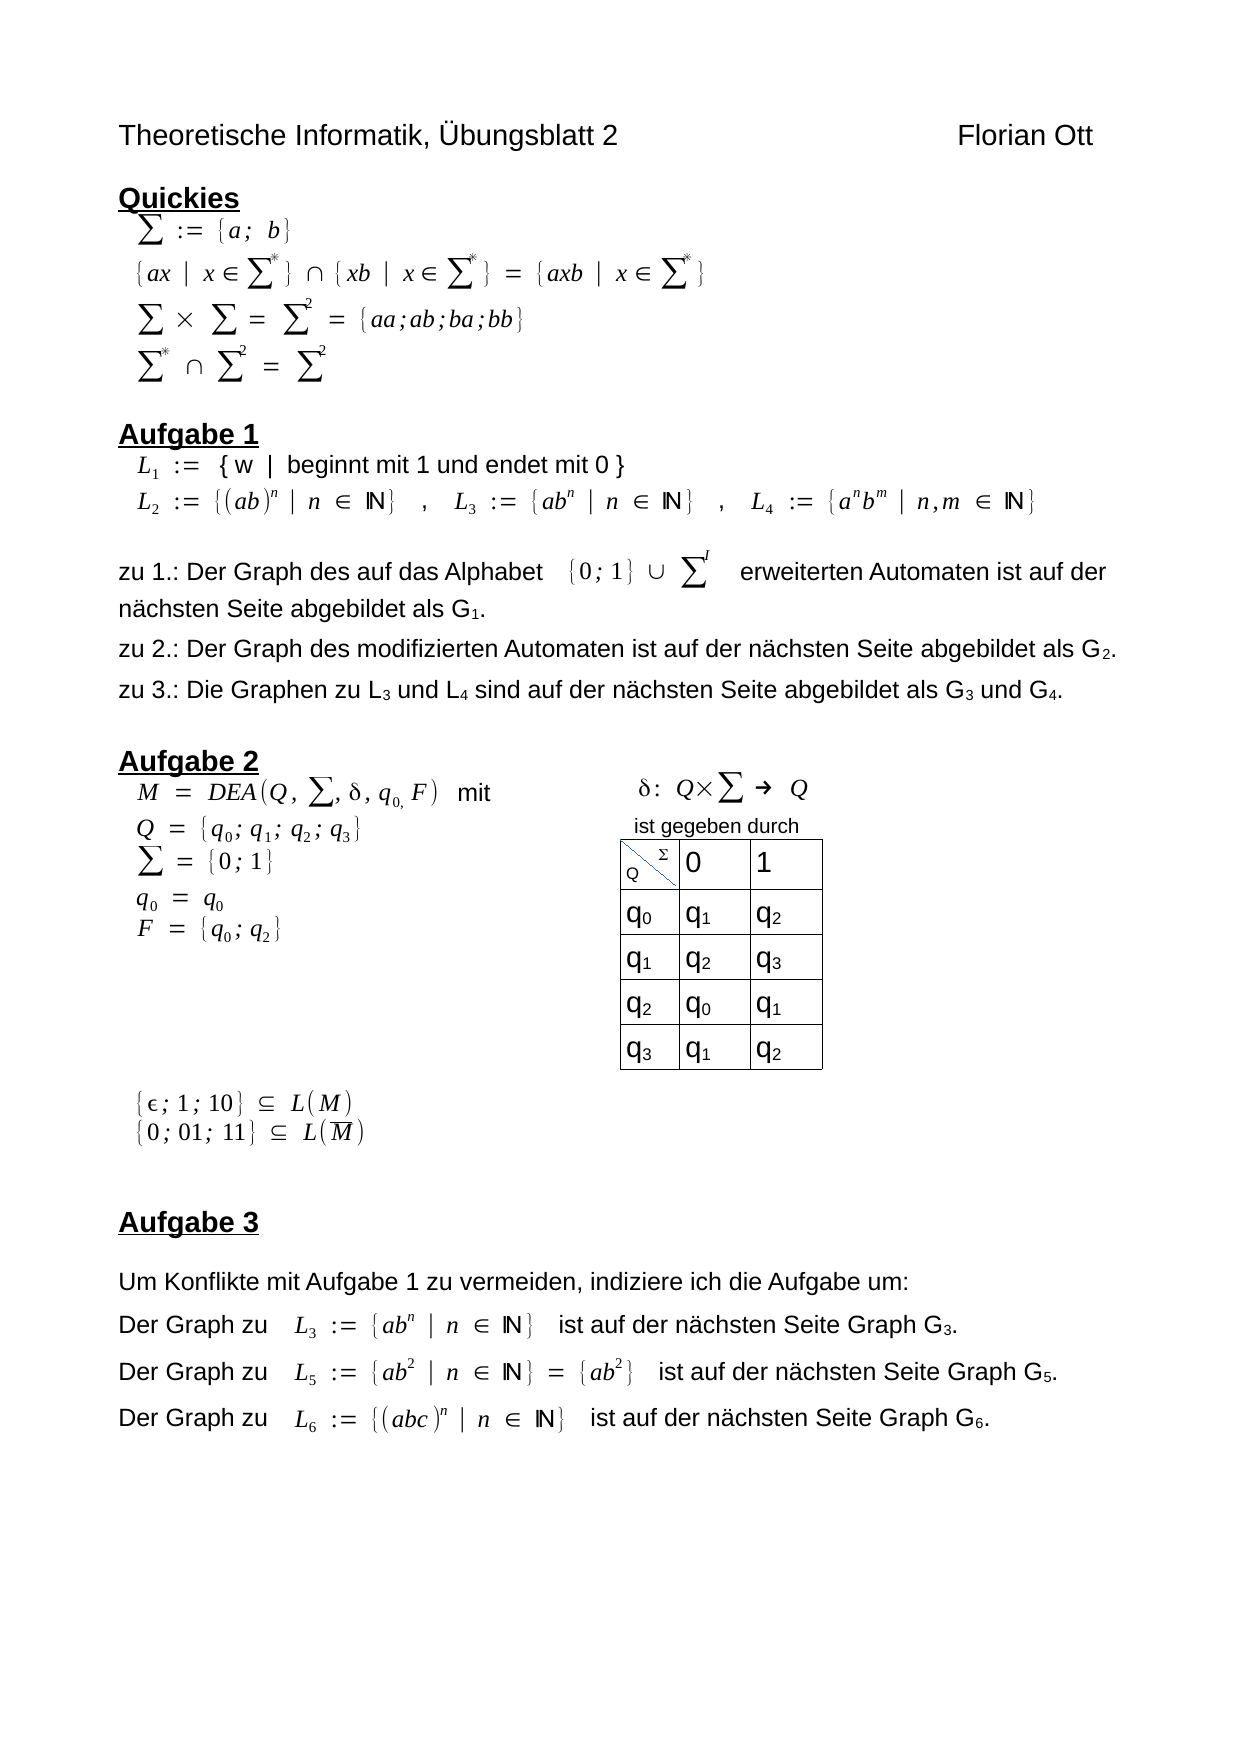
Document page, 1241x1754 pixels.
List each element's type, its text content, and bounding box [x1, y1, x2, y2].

text mit [118, 777, 620, 815]
text zu 1.: Der Graph des auf das Alphabet erweiterten Automaten ist auf der nächsten Seite abgebildet als G1. [118, 547, 1122, 622]
text Der Graph zu ist auf der nächsten Seite Graph G6. [118, 1401, 1122, 1436]
text ist gegeben durch [620, 773, 1122, 839]
text Aufgabe 2 [118, 744, 620, 777]
text Quickies [118, 181, 1122, 215]
table_cell q1 [680, 890, 750, 934]
table_header S Q [621, 840, 679, 889]
text zu 2.: Der Graph des modifizierten Automaten ist auf der nächsten Seite abgebildet als G2. [118, 634, 1122, 663]
text Um Konflikte mit Aufgabe 1 zu vermeiden, indiziere ich die Aufgabe um: [118, 1267, 1122, 1296]
table_header 1 [751, 840, 822, 889]
table_header 0 [680, 840, 750, 889]
table_cell q1 [751, 980, 822, 1024]
table_cell q3 [751, 935, 822, 979]
table_cell q1 [621, 935, 679, 979]
text , , [118, 483, 1122, 518]
table_cell q2 [680, 935, 750, 979]
text Der Graph zu ist auf der nächsten Seite Graph G3. [118, 1307, 1122, 1342]
text Der Graph zu ist auf der nächsten Seite Graph G5. [118, 1354, 1122, 1389]
table_cell q0 [621, 890, 679, 934]
text Aufgabe 1 [118, 417, 1122, 450]
text Aufgabe 3 [118, 1204, 1122, 1238]
table_cell q2 [621, 980, 679, 1024]
table_cell q2 [751, 1025, 822, 1069]
table_cell q0 [680, 980, 750, 1024]
table_cell q2 [751, 890, 822, 934]
table_cell q3 [621, 1025, 679, 1069]
table_cell q1 [680, 1025, 750, 1069]
text { w | beginnt mit 1 und endet mit 0 } [118, 450, 1122, 483]
text zu 3.: Die Graphen zu L3 und L4 sind auf der nächsten Seite abgebildet als G3 und G4. [118, 674, 1122, 703]
